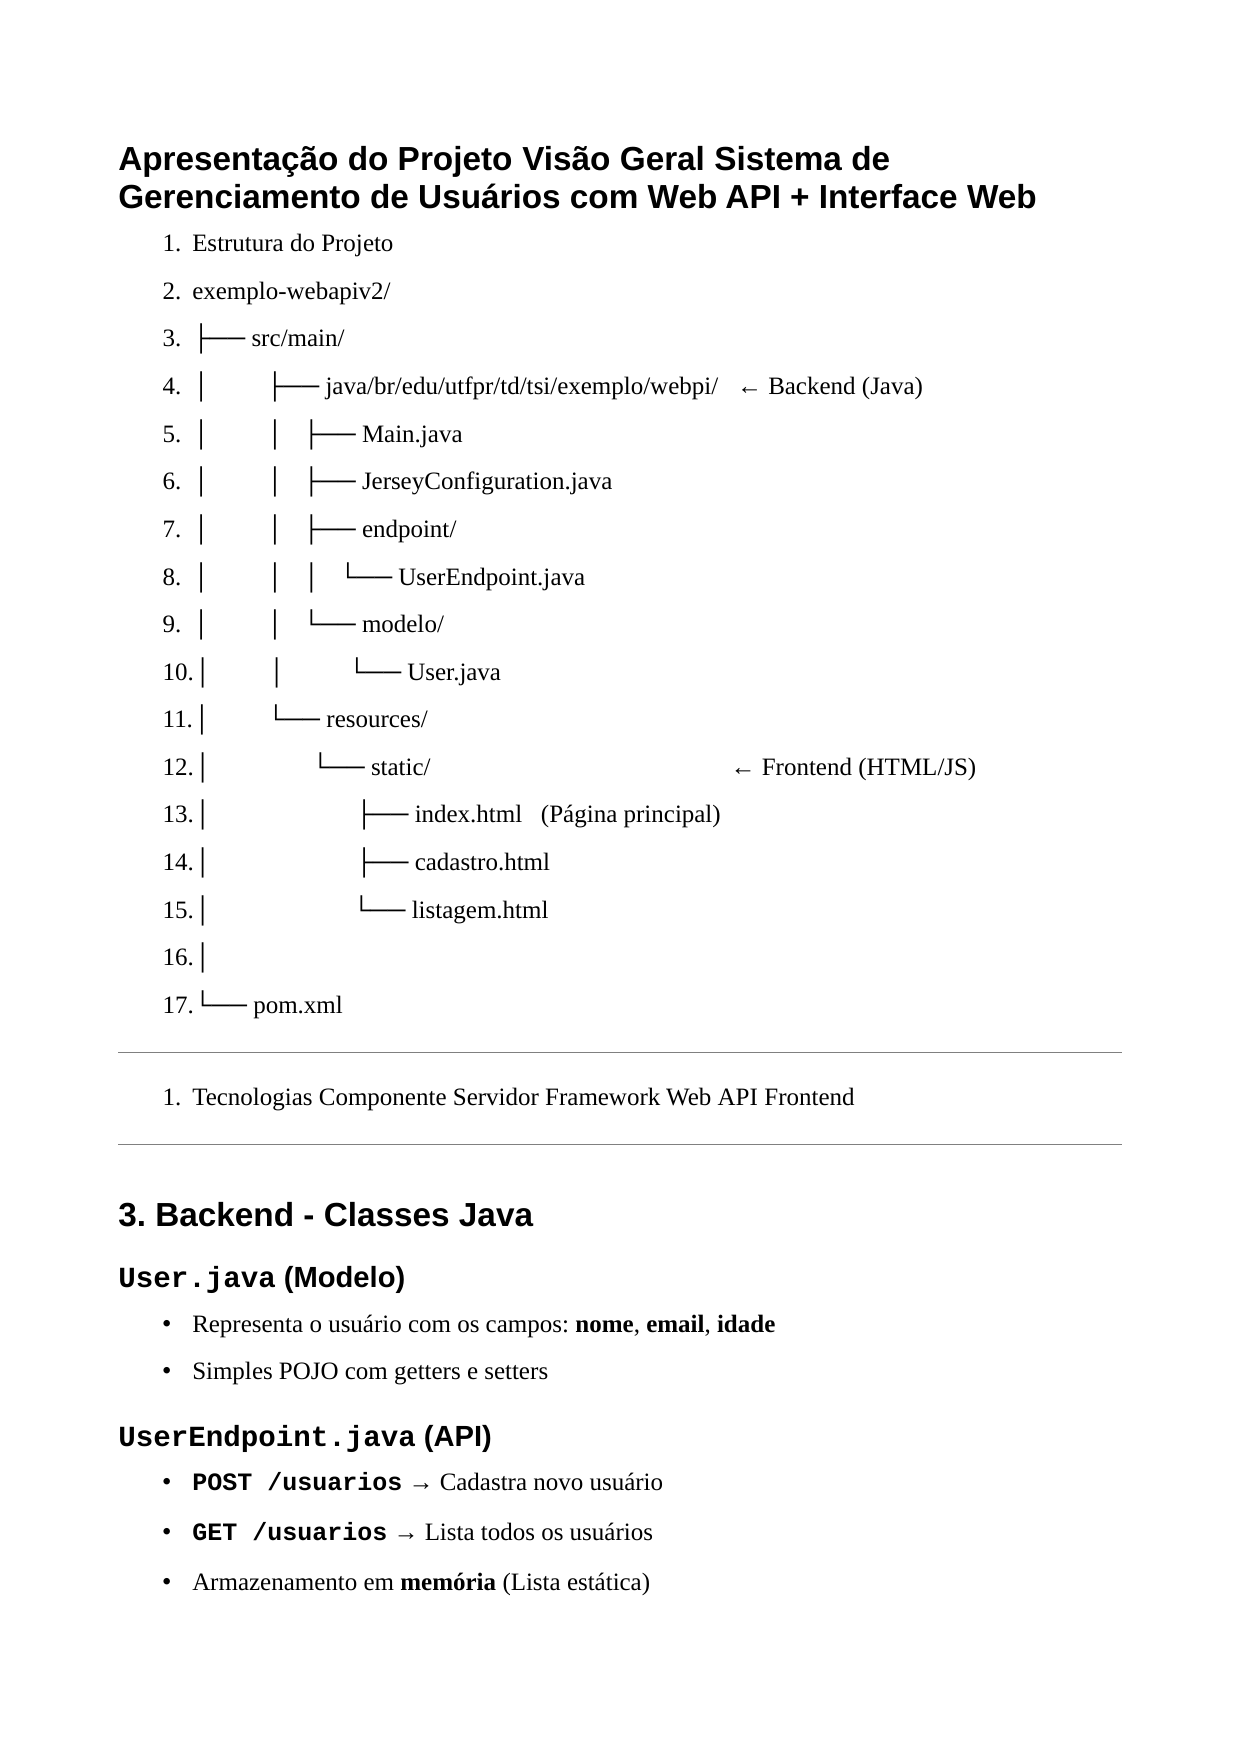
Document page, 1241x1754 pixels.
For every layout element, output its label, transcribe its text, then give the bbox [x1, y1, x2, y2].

list │ │ ├── endpoint/ [312, 514, 1122, 543]
list │ │ └── modelo/ [276, 609, 1122, 638]
list │ │ ├── Main.java [162, 419, 200, 447]
list ├── src/main/ [162, 323, 200, 352]
list │ ├── index.html (Página principal) [162, 799, 201, 828]
list Simples POJO com getters e setters [162, 1356, 1122, 1385]
list │ └── listagem.html [203, 895, 1122, 923]
subtitle User.java (Modelo) [118, 1260, 1122, 1296]
list exemplo-webapiv2/ [162, 276, 1122, 305]
list └── pom.xml [162, 990, 1122, 1019]
list │ │ ├── JerseyConfiguration.java [202, 466, 274, 495]
list Tecnologias Componente Servidor Framework Web API Frontend [162, 1082, 1122, 1111]
list │ │ │ └── UserEndpoint.java [276, 562, 310, 590]
list │ ├── cadastro.html [203, 847, 363, 876]
list │ [162, 942, 201, 971]
list │ └── resources/ [162, 704, 201, 733]
list ├── src/main/ [202, 323, 1122, 352]
list │ └── resources/ [203, 704, 1122, 733]
list │ └── static/ ← Frontend (HTML/JS) [203, 752, 1122, 781]
list │ └── listagem.html [162, 895, 201, 923]
list │ [203, 942, 1122, 971]
list Estrutura do Projeto [162, 228, 1122, 257]
list │ │ ├── Main.java [276, 419, 310, 447]
list │ ├── cadastro.html [162, 847, 201, 876]
subtitle Apresentação do Projeto Visão Geral Sistema de Gerenciamento de Usuários com Web API + Interface Web [118, 139, 1122, 216]
list │ │ ├── Main.java [202, 419, 274, 447]
list Armazenamento em memória (Lista estática) [162, 1567, 1122, 1596]
list │ │ ├── JerseyConfiguration.java [162, 466, 200, 495]
list │ │ ├── endpoint/ [202, 514, 274, 543]
list │ ├── java/br/edu/utfpr/td/tsi/exemplo/webpi/ ← Backend (Java) [276, 371, 1122, 400]
list │ │ └── User.java [203, 657, 275, 686]
subtitle 3. Backend - Classes Java [118, 1194, 1122, 1233]
list Representa o usuário com os campos: nome, email, idade [162, 1309, 1122, 1337]
subtitle UserEndpoint.java (API) [118, 1418, 1122, 1455]
list │ │ │ └── UserEndpoint.java [312, 562, 1122, 590]
list │ │ ├── endpoint/ [162, 514, 200, 543]
list │ │ │ └── UserEndpoint.java [162, 562, 200, 590]
list │ │ ├── JerseyConfiguration.java [276, 466, 310, 495]
list │ │ ├── JerseyConfiguration.java [312, 466, 1122, 495]
list │ ├── cadastro.html [365, 847, 1122, 876]
list │ │ │ └── UserEndpoint.java [202, 562, 274, 590]
list │ └── static/ ← Frontend (HTML/JS) [162, 752, 201, 781]
list POST /usuarios → Cadastra novo usuário [162, 1467, 1122, 1498]
list │ ├── java/br/edu/utfpr/td/tsi/exemplo/webpi/ ← Backend (Java) [202, 371, 274, 400]
list │ ├── index.html (Página principal) [365, 799, 1122, 828]
list │ │ ├── endpoint/ [276, 514, 310, 543]
list │ │ ├── Main.java [312, 419, 1122, 447]
list │ │ └── modelo/ [162, 609, 200, 638]
list │ ├── index.html (Página principal) [203, 799, 363, 828]
list │ │ └── modelo/ [202, 609, 274, 638]
list GET /usuarios → Lista todos os usuários [162, 1517, 1122, 1548]
list │ │ └── User.java [162, 657, 201, 686]
list │ │ └── User.java [277, 657, 1122, 686]
